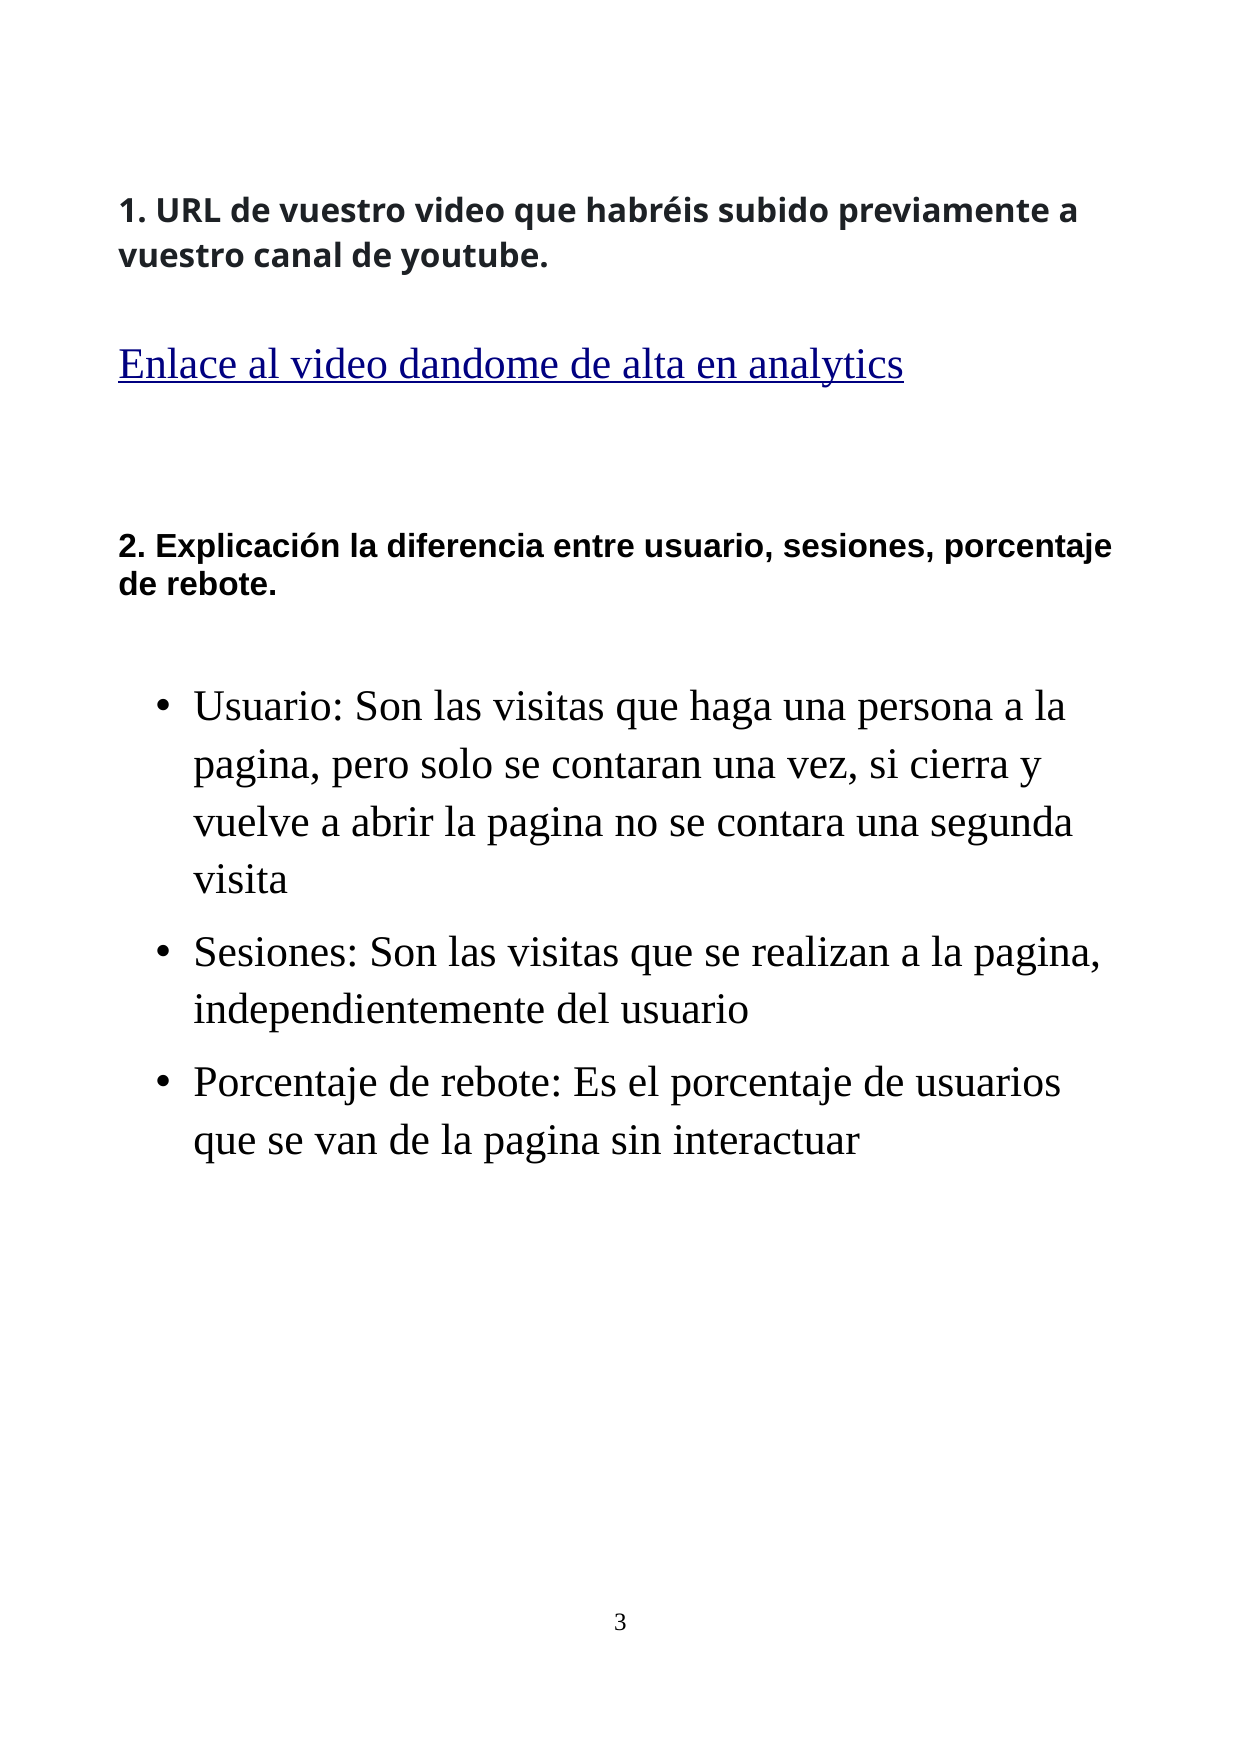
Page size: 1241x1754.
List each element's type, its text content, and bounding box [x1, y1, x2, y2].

list Sesiones: Son las visitas que se realizan a la pagina, independientemente del usuario [156, 925, 1122, 1033]
list Usuario: Son las visitas que haga una persona a la pagina, pero solo se contaran una vez, si cierra y vuelve a abrir la pagina no se contara una segunda visita [156, 679, 1122, 903]
subtitle 1. URL de vuestro video que habréis subido previamente a vuestro canal de youtube. [118, 187, 1122, 277]
subtitle 2. Explicación la diferencia entre usuario, sesiones, porcentaje de rebote. [118, 526, 1122, 603]
list Porcentaje de rebote: Es el porcentaje de usuarios que se van de la pagina sin interactuar [156, 1056, 1122, 1164]
text Enlace al video dandome de alta en analytics [118, 337, 1122, 388]
